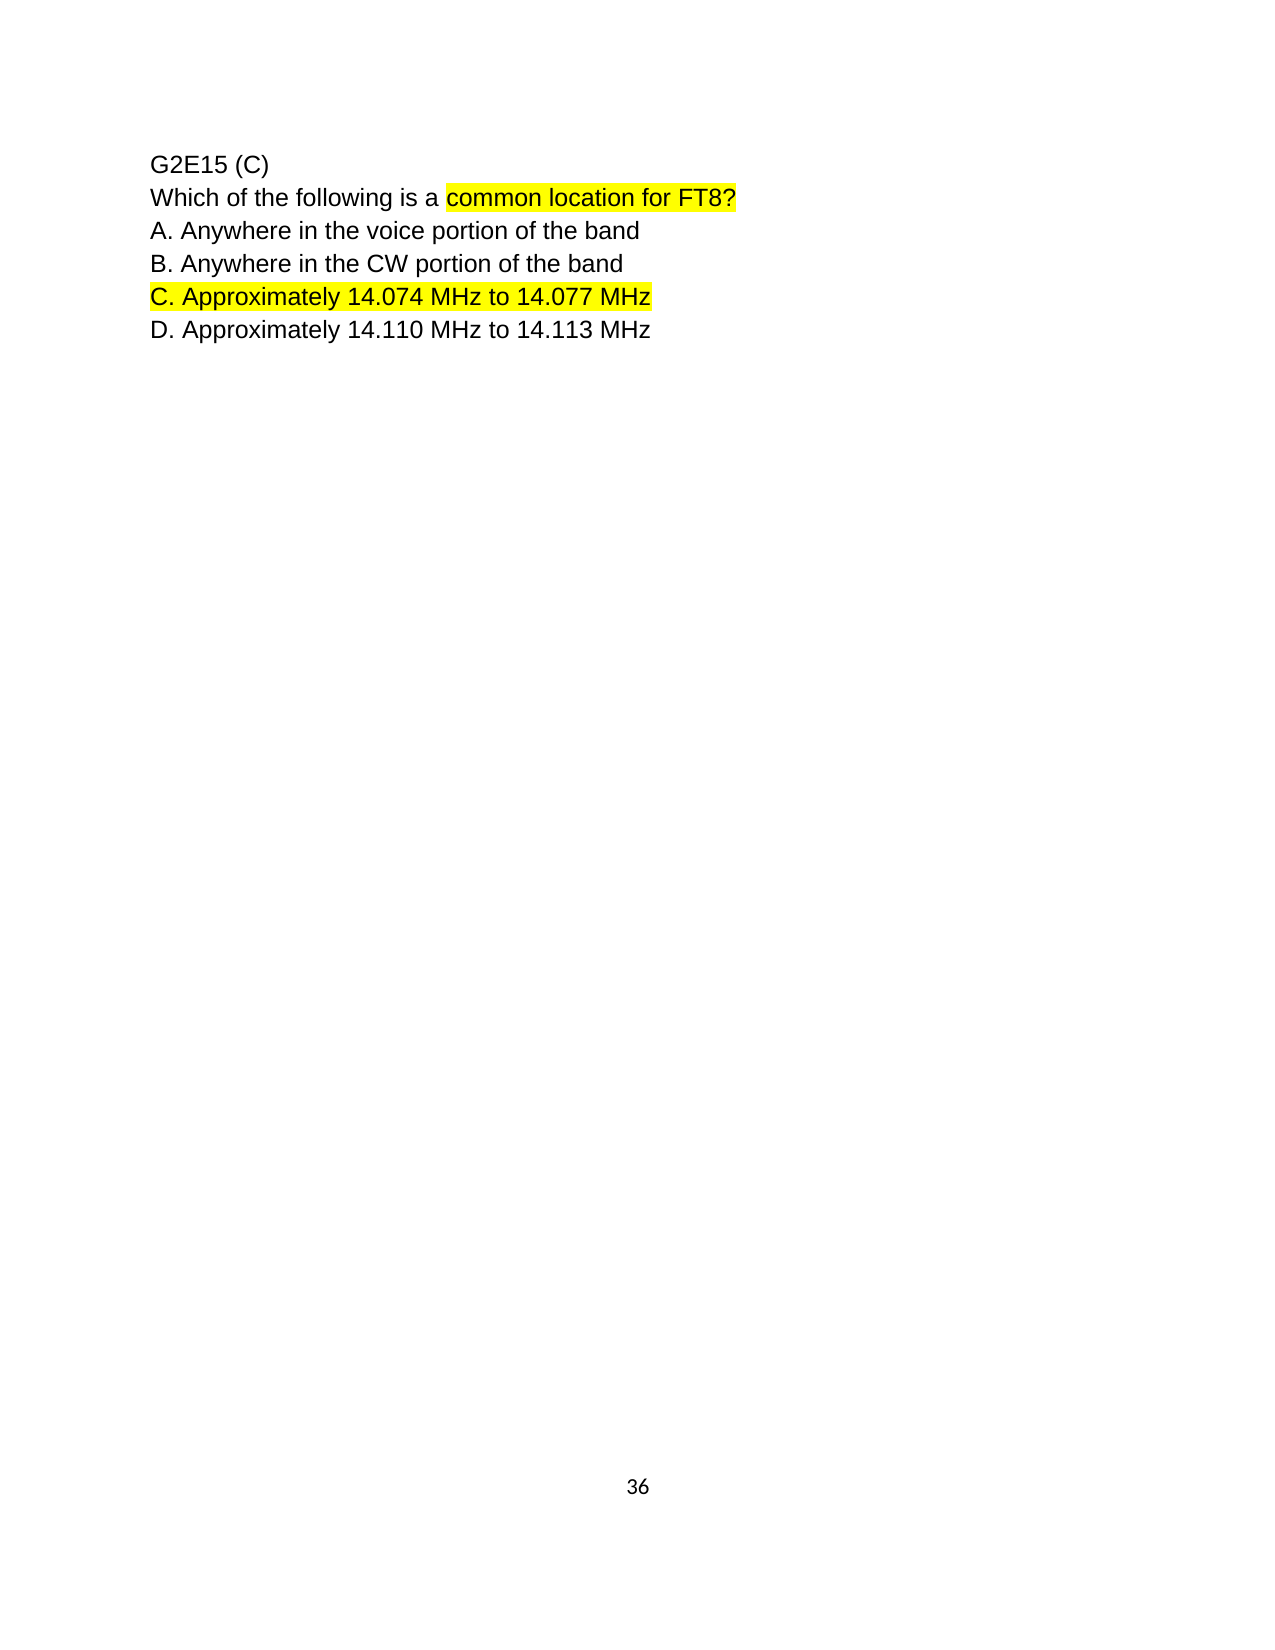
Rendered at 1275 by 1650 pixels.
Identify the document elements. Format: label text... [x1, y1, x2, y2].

text G2E15 (C) Which of the following is a common location for FT8? A. Anywhere in the voice portion of the band B. Anywhere in the CW portion of the band C. Approximately 14.074 MHz to 14.077 MHz D. Approximately 14.110 MHz to 14.113 MHz [150, 150, 1125, 344]
